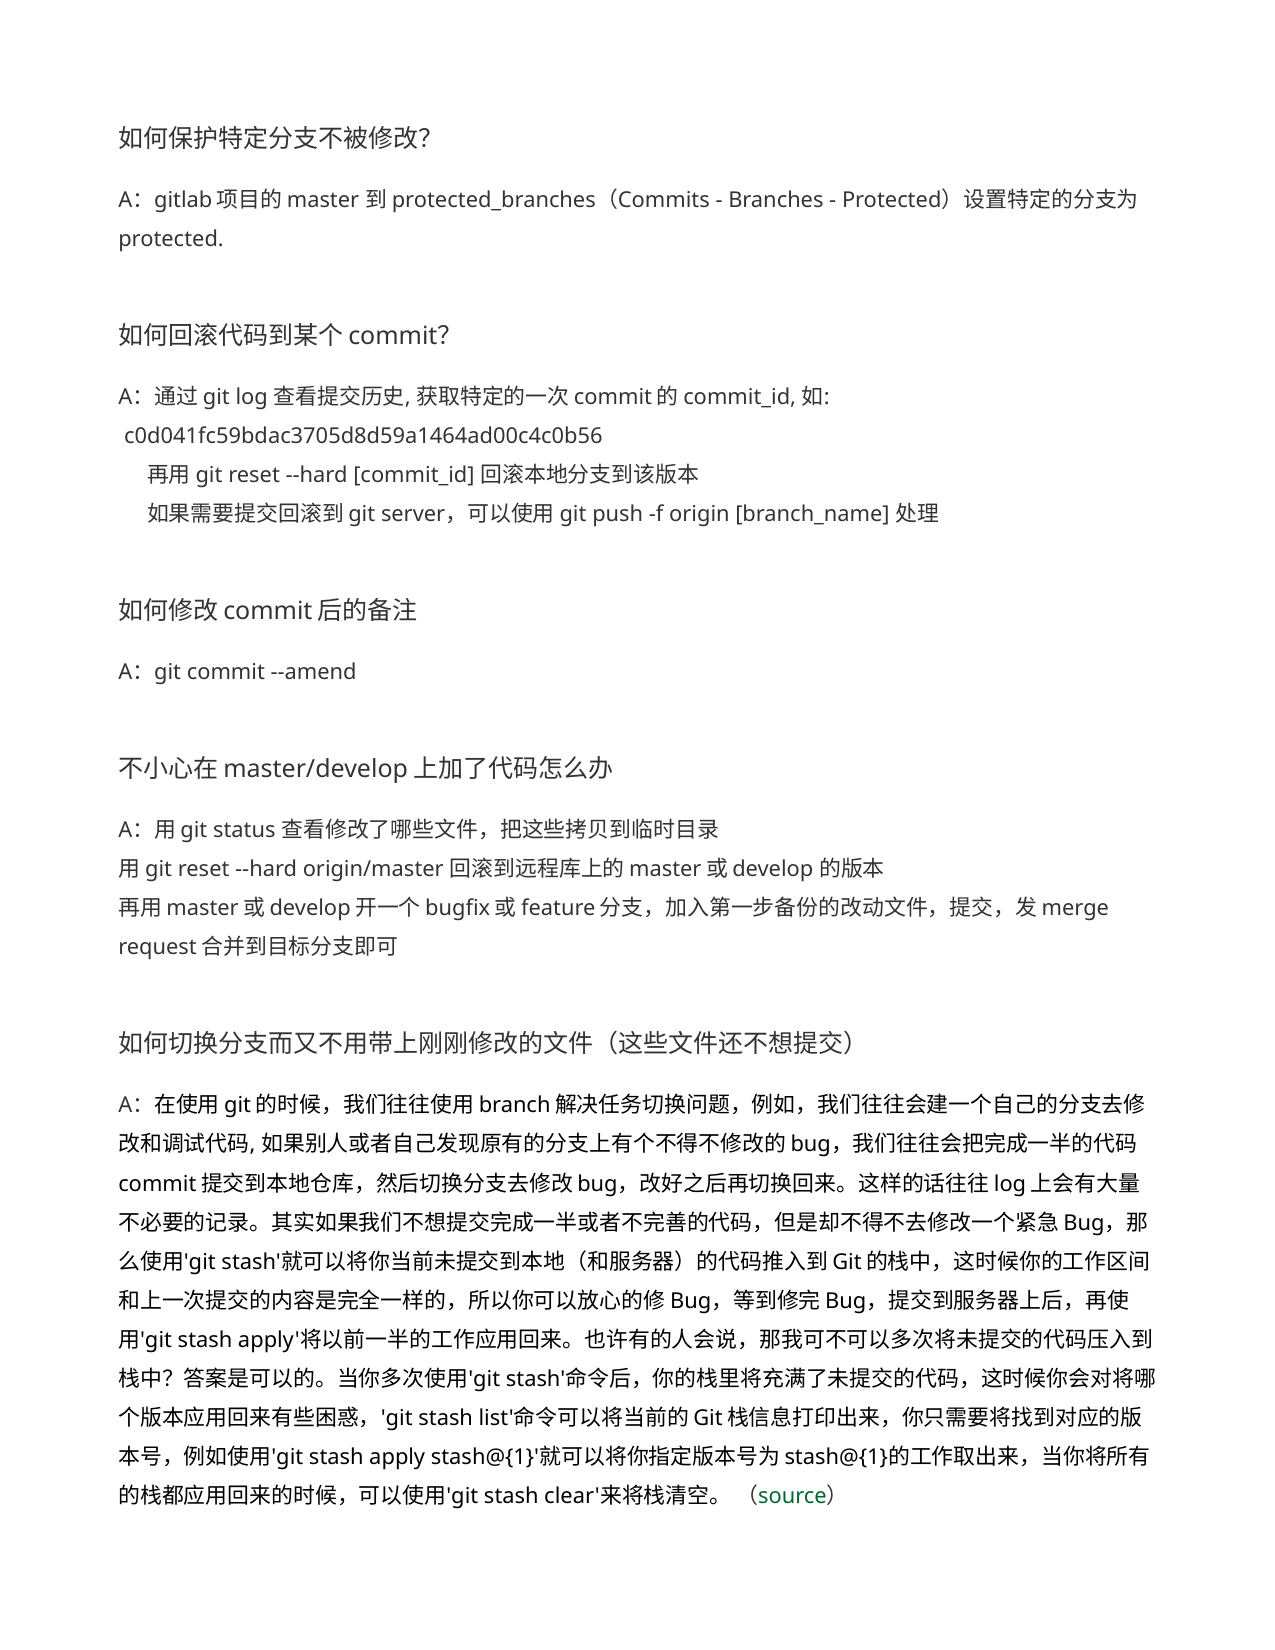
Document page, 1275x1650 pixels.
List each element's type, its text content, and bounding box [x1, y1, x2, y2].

text A：gitlab项目的master 到 protected_branches（Commits - Branches - Protected）设置特定的分支为protected. [118, 174, 1157, 253]
subtitle 不小心在master/develop上加了代码怎么办 [118, 748, 1157, 785]
subtitle 如何保护特定分支不被修改？ [118, 118, 1157, 154]
text A：git commit --amend [118, 647, 1157, 686]
subtitle 如何修改commit后的备注 [118, 590, 1157, 627]
subtitle 如何回滚代码到某个commit？ [118, 315, 1157, 351]
subtitle 如何切换分支而又不用带上刚刚修改的文件（这些文件还不想提交） [118, 1024, 1157, 1060]
text A：在使用git的时候，我们往往使用branch解决任务切换问题，例如，我们往往会建一个自己的分支去修改和调试代码, 如果别人或者自己发现原有的分支上有个不得不修改的bug，我们往往会把完成一半的代码 commit提交到本地仓库，然后切换分支去修改bug，改好之后再切换回来。这样的话往往log上会有大量不必要的记录。其实如果我们不想提交完成一半或者不完善的代码，但是却不得不去修改一个紧急Bug，那么使用'git stash'就可以将你当前未提交到本地（和服务器）的代码推入到Git的栈中，这时候你的工作区间和上一次提交的内容是完全一样的，所以你可以放心的修 Bug，等到修完Bug，提交到服务器上后，再使用'git stash apply'将以前一半的工作应用回来。也许有的人会说，那我可不可以多次将未提交的代码压入到栈中？答案是可以的。当你多次使用'git stash'命令后，你的栈里将充满了未提交的代码，这时候你会对将哪个版本应用回来有些困惑，'git stash list'命令可以将当前的Git栈信息打印出来，你只需要将找到对应的版本号，例如使用'git stash apply stash@{1}'就可以将你指定版本号为stash@{1}的工作取出来，当你将所有的栈都应用回来的时候，可以使用'git stash clear'来将栈清空。 （source） [118, 1080, 1157, 1510]
text A：用git status 查看修改了哪些文件，把这些拷贝到临时目录 用 git reset --hard origin/master 回滚到远程库上的master或develop 的版本 再用master或develop开一个bugfix或feature分支，加入第一步备份的改动文件，提交，发merge request合并到目标分支即可 [118, 805, 1157, 961]
text A：通过 git log 查看提交历史, 获取特定的一次commit的 commit_id, 如: c0d041fc59bdac3705d8d59a1464ad00c4c0b56 再用 git reset --hard [commit_id] 回滚本地分支到该版本 如果需要提交回滚到git server，可以使用 git push -f origin [branch_name] 处理 [118, 372, 1157, 528]
